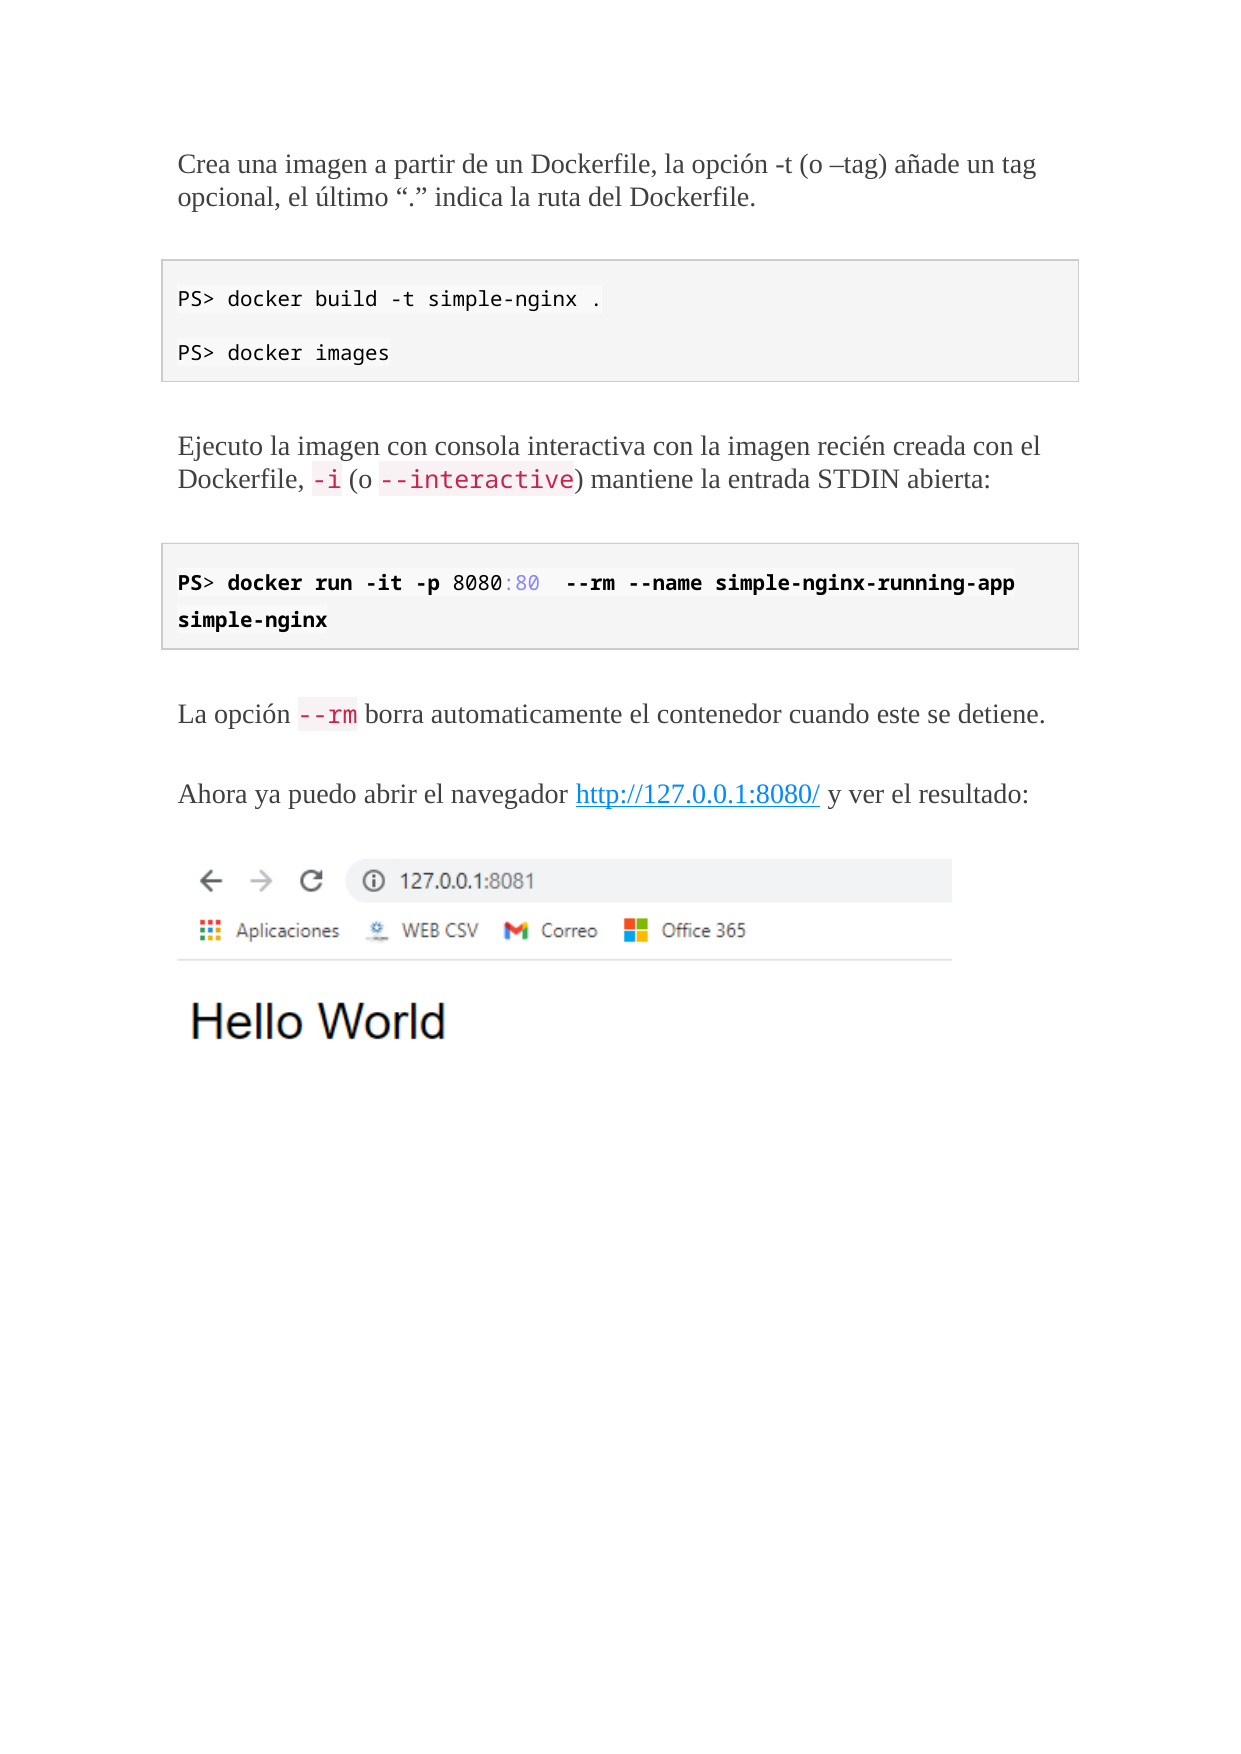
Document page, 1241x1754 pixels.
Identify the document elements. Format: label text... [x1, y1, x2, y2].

picture [177, 856, 953, 1382]
text Ejecuto la imagen con consola interactiva con la imagen recién creada con el Dockerfile, -i (o --interactive) mantiene la entrada STDIN abierta: [177, 429, 1063, 496]
text PS> docker run -it -p 8080:80 --rm --name simple-nginx-running-app simple-nginx [163, 544, 1078, 648]
text PS> docker build -t simple-nginx . [163, 261, 1078, 312]
text Ahora ya puedo abrir el navegador http://127.0.0.1:8080/ y ver el resultado: [177, 777, 1063, 810]
text PS> docker images [163, 312, 1078, 381]
text Crea una imagen a partir de un Dockerfile, la opción -t (o –tag) añade un tag opcional, el último “.” indica la ruta del Dockerfile. [177, 148, 1063, 212]
text La opción --rm borra automaticamente el contenedor cuando este se detiene. [177, 697, 1063, 731]
